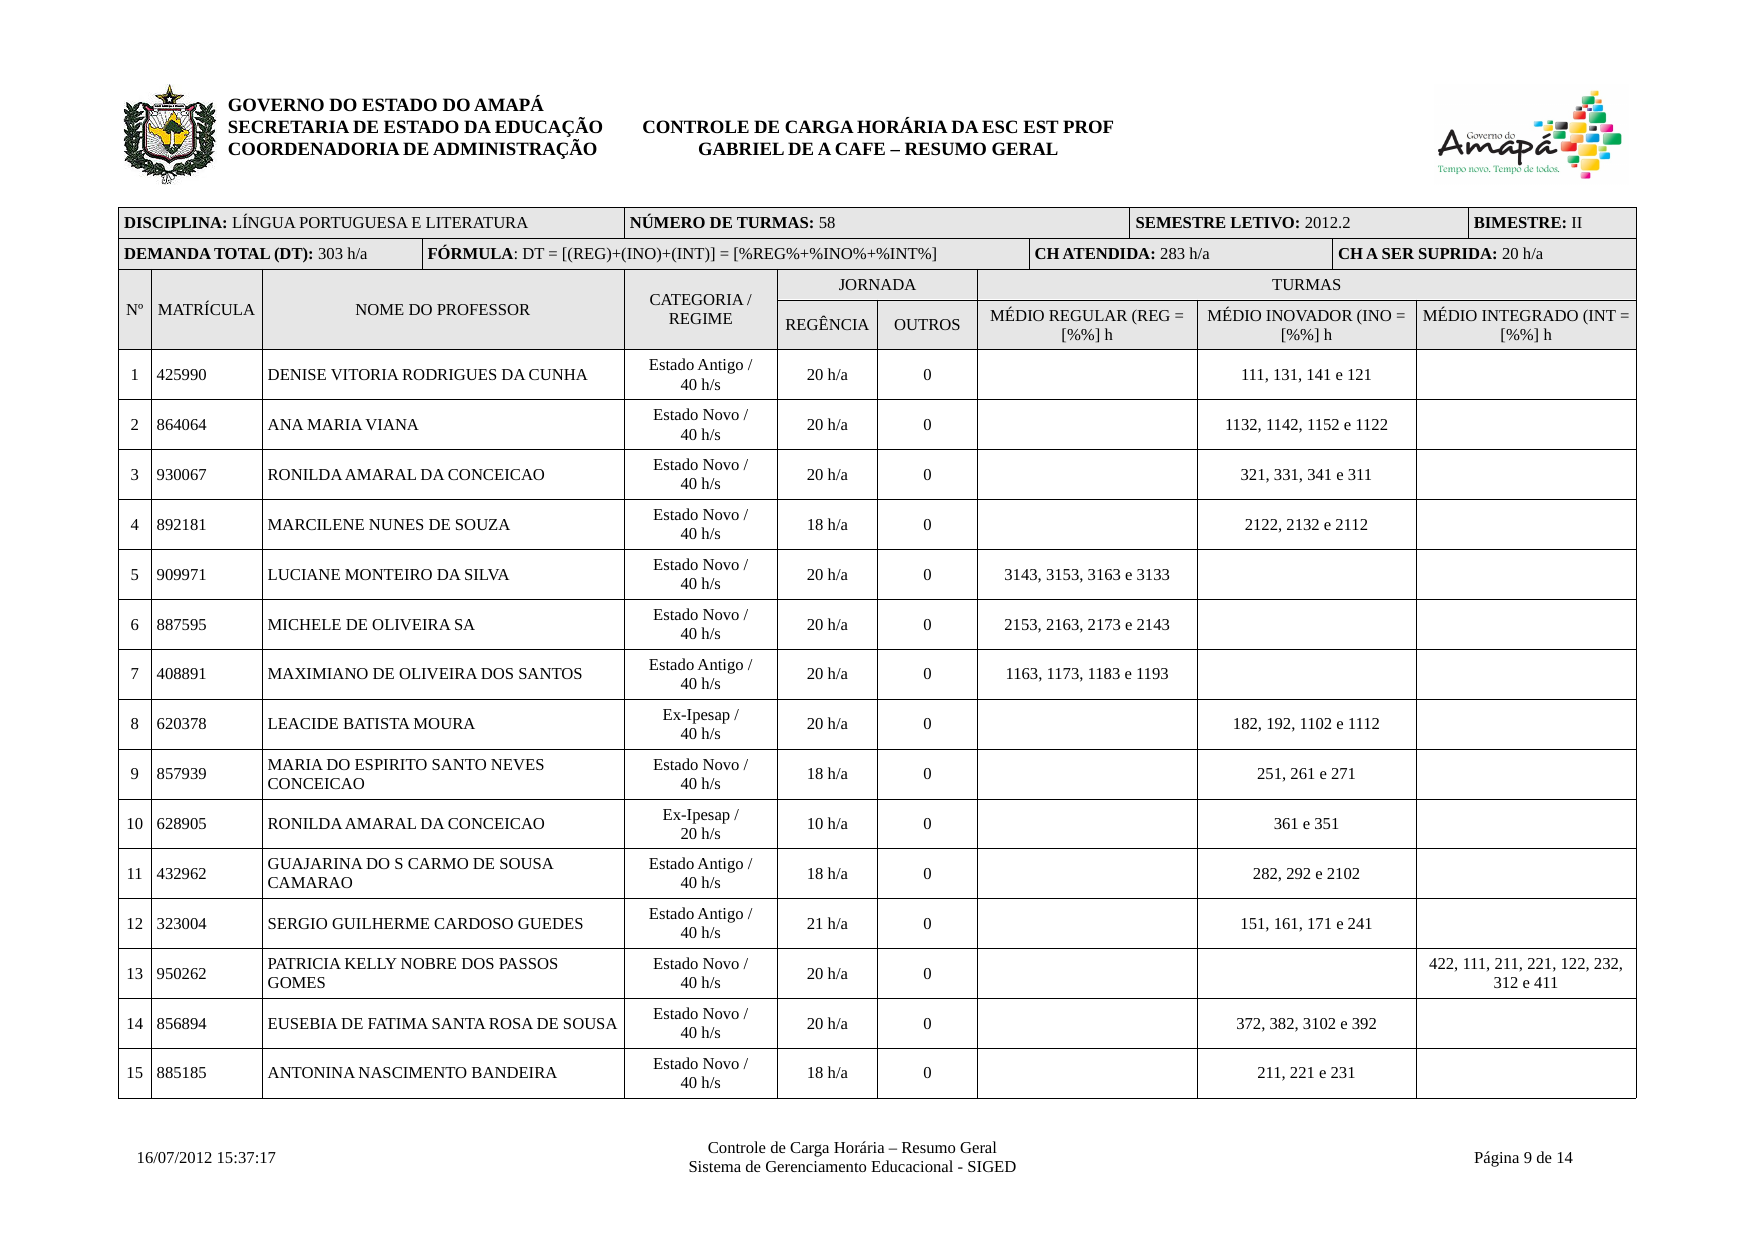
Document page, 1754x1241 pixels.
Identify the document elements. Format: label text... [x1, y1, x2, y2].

table_cell 864064 [152, 400, 262, 449]
table_cell RONILDA AMARAL DA CONCEICAO [263, 450, 624, 499]
picture [1433, 84, 1629, 185]
table_cell [1417, 650, 1636, 699]
table_cell MÉDIO INTEGRADO (INT = [%%] h [1417, 301, 1636, 349]
table_cell Estado Novo / 40 h/s [625, 450, 777, 499]
table_cell [978, 899, 1197, 948]
table_cell 856894 [152, 999, 262, 1048]
table_cell [1198, 949, 1416, 998]
table_cell 0 [878, 899, 977, 948]
table_cell FÓRMULA: DT = [(REG)+(INO)+(INT)] = [%REG%+%INO%+%INT%] [423, 239, 1029, 269]
table_cell [978, 999, 1197, 1048]
table_cell 0 [878, 700, 977, 748]
table_cell 251, 261 e 271 [1198, 750, 1416, 798]
table_cell 6 [119, 600, 151, 649]
table_cell 0 [878, 550, 977, 599]
table_cell MÉDIO INOVADOR (INO = [%%] h [1198, 301, 1416, 349]
table_cell [1417, 500, 1636, 549]
table_cell LEACIDE BATISTA MOURA [263, 700, 624, 748]
table_cell ANTONINA NASCIMENTO BANDEIRA [263, 1049, 624, 1098]
table_cell 20 h/a [778, 550, 877, 599]
table_cell OUTROS [878, 301, 977, 349]
table_cell TURMAS [978, 270, 1636, 299]
table_cell 12 [119, 899, 151, 948]
table_cell NOME DO PROFESSOR [263, 270, 624, 349]
table_cell 20 h/a [778, 400, 877, 449]
table_cell JORNADA [778, 270, 977, 299]
table_cell 0 [878, 450, 977, 499]
table_cell 11 [119, 849, 151, 898]
table_cell 0 [878, 650, 977, 699]
table_cell 372, 382, 3102 e 392 [1198, 999, 1416, 1048]
table_cell [978, 400, 1197, 449]
table_cell 2 [119, 400, 151, 449]
table_cell 321, 331, 341 e 311 [1198, 450, 1416, 499]
table_cell [1417, 600, 1636, 649]
table_cell [978, 450, 1197, 499]
table_header SEMESTRE LETIVO: 2012.2 [1130, 208, 1468, 238]
table_cell RONILDA AMARAL DA CONCEICAO [263, 800, 624, 848]
table_cell Estado Antigo / 40 h/s [625, 350, 777, 399]
table_cell [978, 700, 1197, 748]
table_cell 7 [119, 650, 151, 699]
table_cell 1132, 1142, 1152 e 1122 [1198, 400, 1416, 449]
table_cell Estado Novo / 40 h/s [625, 750, 777, 798]
table_cell 182, 192, 1102 e 1112 [1198, 700, 1416, 748]
table_cell ANA MARIA VIANA [263, 400, 624, 449]
table_cell Estado Novo / 40 h/s [625, 400, 777, 449]
table_cell 211, 221 e 231 [1198, 1049, 1416, 1098]
table_cell PATRICIA KELLY NOBRE DOS PASSOS GOMES [263, 949, 624, 998]
table_cell 5 [119, 550, 151, 599]
table_cell 282, 292 e 2102 [1198, 849, 1416, 898]
table_header DISCIPLINA: LÍNGUA PORTUGUESA E LITERATURA [119, 208, 624, 238]
table_cell 0 [878, 800, 977, 848]
picture [123, 84, 218, 185]
table_cell [978, 949, 1197, 998]
table_cell 2122, 2132 e 2112 [1198, 500, 1416, 549]
table_cell [1417, 800, 1636, 848]
table_cell 887595 [152, 600, 262, 649]
table_cell 323004 [152, 899, 262, 948]
table_cell [978, 350, 1197, 399]
table_cell 0 [878, 500, 977, 549]
table_cell 909971 [152, 550, 262, 599]
table_cell 620378 [152, 700, 262, 748]
table_cell 10 h/a [778, 800, 877, 848]
table_cell 892181 [152, 500, 262, 549]
table_cell 8 [119, 700, 151, 748]
table_cell MATRÍCULA [152, 270, 262, 349]
table_cell Ex-Ipesap / 20 h/s [625, 800, 777, 848]
table_cell 20 h/a [778, 450, 877, 499]
table_cell Estado Novo / 40 h/s [625, 600, 777, 649]
table_cell 21 h/a [778, 899, 877, 948]
table_cell 885185 [152, 1049, 262, 1098]
table_cell DENISE VITORIA RODRIGUES DA CUNHA [263, 350, 624, 399]
table_cell [1417, 450, 1636, 499]
table_cell [1417, 550, 1636, 599]
table_cell REGÊNCIA [778, 301, 877, 349]
table_cell 0 [878, 849, 977, 898]
table_cell [978, 500, 1197, 549]
table_cell GUAJARINA DO S CARMO DE SOUSA CAMARAO [263, 849, 624, 898]
table_cell 0 [878, 750, 977, 798]
table_cell [978, 800, 1197, 848]
table_cell MARCILENE NUNES DE SOUZA [263, 500, 624, 549]
table_cell CH ATENDIDA: 283 h/a [1030, 239, 1332, 269]
table_cell Nº [119, 270, 151, 349]
table_header NÚMERO DE TURMAS: 58 [625, 208, 1129, 238]
table_cell 0 [878, 400, 977, 449]
table_cell 13 [119, 949, 151, 998]
table_cell 4 [119, 500, 151, 549]
table_cell 628905 [152, 800, 262, 848]
table_cell 9 [119, 750, 151, 798]
table_cell 0 [878, 999, 977, 1048]
table_cell 2153, 2163, 2173 e 2143 [978, 600, 1197, 649]
table_cell [1198, 550, 1416, 599]
table_cell Estado Novo / 40 h/s [625, 1049, 777, 1098]
table_cell 20 h/a [778, 600, 877, 649]
table_cell 0 [878, 949, 977, 998]
table_cell 20 h/a [778, 650, 877, 699]
table_cell 0 [878, 600, 977, 649]
table_cell DEMANDA TOTAL (DT): 303 h/a [119, 239, 422, 269]
table_header BIMESTRE: II [1469, 208, 1636, 238]
table_cell Estado Novo / 40 h/s [625, 949, 777, 998]
table_cell [1417, 849, 1636, 898]
table_cell [978, 750, 1197, 798]
table_cell Estado Novo / 40 h/s [625, 500, 777, 549]
table_cell MÉDIO REGULAR (REG = [%%] h [978, 301, 1197, 349]
table_cell 10 [119, 800, 151, 848]
table_cell [978, 1049, 1197, 1098]
table_cell 18 h/a [778, 1049, 877, 1098]
table_cell CATEGORIA / REGIME [625, 270, 777, 349]
table_cell 950262 [152, 949, 262, 998]
table_cell [1417, 899, 1636, 948]
table_cell 0 [878, 1049, 977, 1098]
table_cell 930067 [152, 450, 262, 499]
table_cell 18 h/a [778, 500, 877, 549]
table_cell 20 h/a [778, 700, 877, 748]
table_cell 425990 [152, 350, 262, 399]
table_cell [1417, 700, 1636, 748]
table_cell 14 [119, 999, 151, 1048]
table_cell 408891 [152, 650, 262, 699]
table_cell SERGIO GUILHERME CARDOSO GUEDES [263, 899, 624, 948]
table_cell [1198, 650, 1416, 699]
table_cell 3 [119, 450, 151, 499]
table_cell MICHELE DE OLIVEIRA SA [263, 600, 624, 649]
table_cell Estado Novo / 40 h/s [625, 999, 777, 1048]
table_cell Estado Novo / 40 h/s [625, 550, 777, 599]
table_cell 20 h/a [778, 999, 877, 1048]
table_cell 1163, 1173, 1183 e 1193 [978, 650, 1197, 699]
table_cell 111, 131, 141 e 121 [1198, 350, 1416, 399]
table_cell EUSEBIA DE FATIMA SANTA ROSA DE SOUSA [263, 999, 624, 1048]
table_cell Estado Antigo / 40 h/s [625, 650, 777, 699]
table_cell 18 h/a [778, 750, 877, 798]
table_cell [1417, 400, 1636, 449]
table_cell 20 h/a [778, 350, 877, 399]
table_cell 1 [119, 350, 151, 399]
table_cell 857939 [152, 750, 262, 798]
table_cell Estado Antigo / 40 h/s [625, 899, 777, 948]
table_cell CH A SER SUPRIDA: 20 h/a [1333, 239, 1636, 269]
table_cell 18 h/a [778, 849, 877, 898]
table_cell [1417, 999, 1636, 1048]
table_cell [1417, 750, 1636, 798]
table_cell [978, 849, 1197, 898]
table_cell [1417, 1049, 1636, 1098]
table_cell MAXIMIANO DE OLIVEIRA DOS SANTOS [263, 650, 624, 699]
table_cell Estado Antigo / 40 h/s [625, 849, 777, 898]
table_cell 0 [878, 350, 977, 399]
table_cell 422, 111, 211, 221, 122, 232, 312 e 411 [1417, 949, 1636, 998]
table_cell Ex-Ipesap / 40 h/s [625, 700, 777, 748]
table_cell 15 [119, 1049, 151, 1098]
table_cell [1198, 600, 1416, 649]
table_cell LUCIANE MONTEIRO DA SILVA [263, 550, 624, 599]
table_cell [1417, 350, 1636, 399]
table_cell 3143, 3153, 3163 e 3133 [978, 550, 1197, 599]
table_cell 432962 [152, 849, 262, 898]
table_cell 151, 161, 171 e 241 [1198, 899, 1416, 948]
table_cell 361 e 351 [1198, 800, 1416, 848]
table_cell MARIA DO ESPIRITO SANTO NEVES CONCEICAO [263, 750, 624, 798]
table_cell 20 h/a [778, 949, 877, 998]
